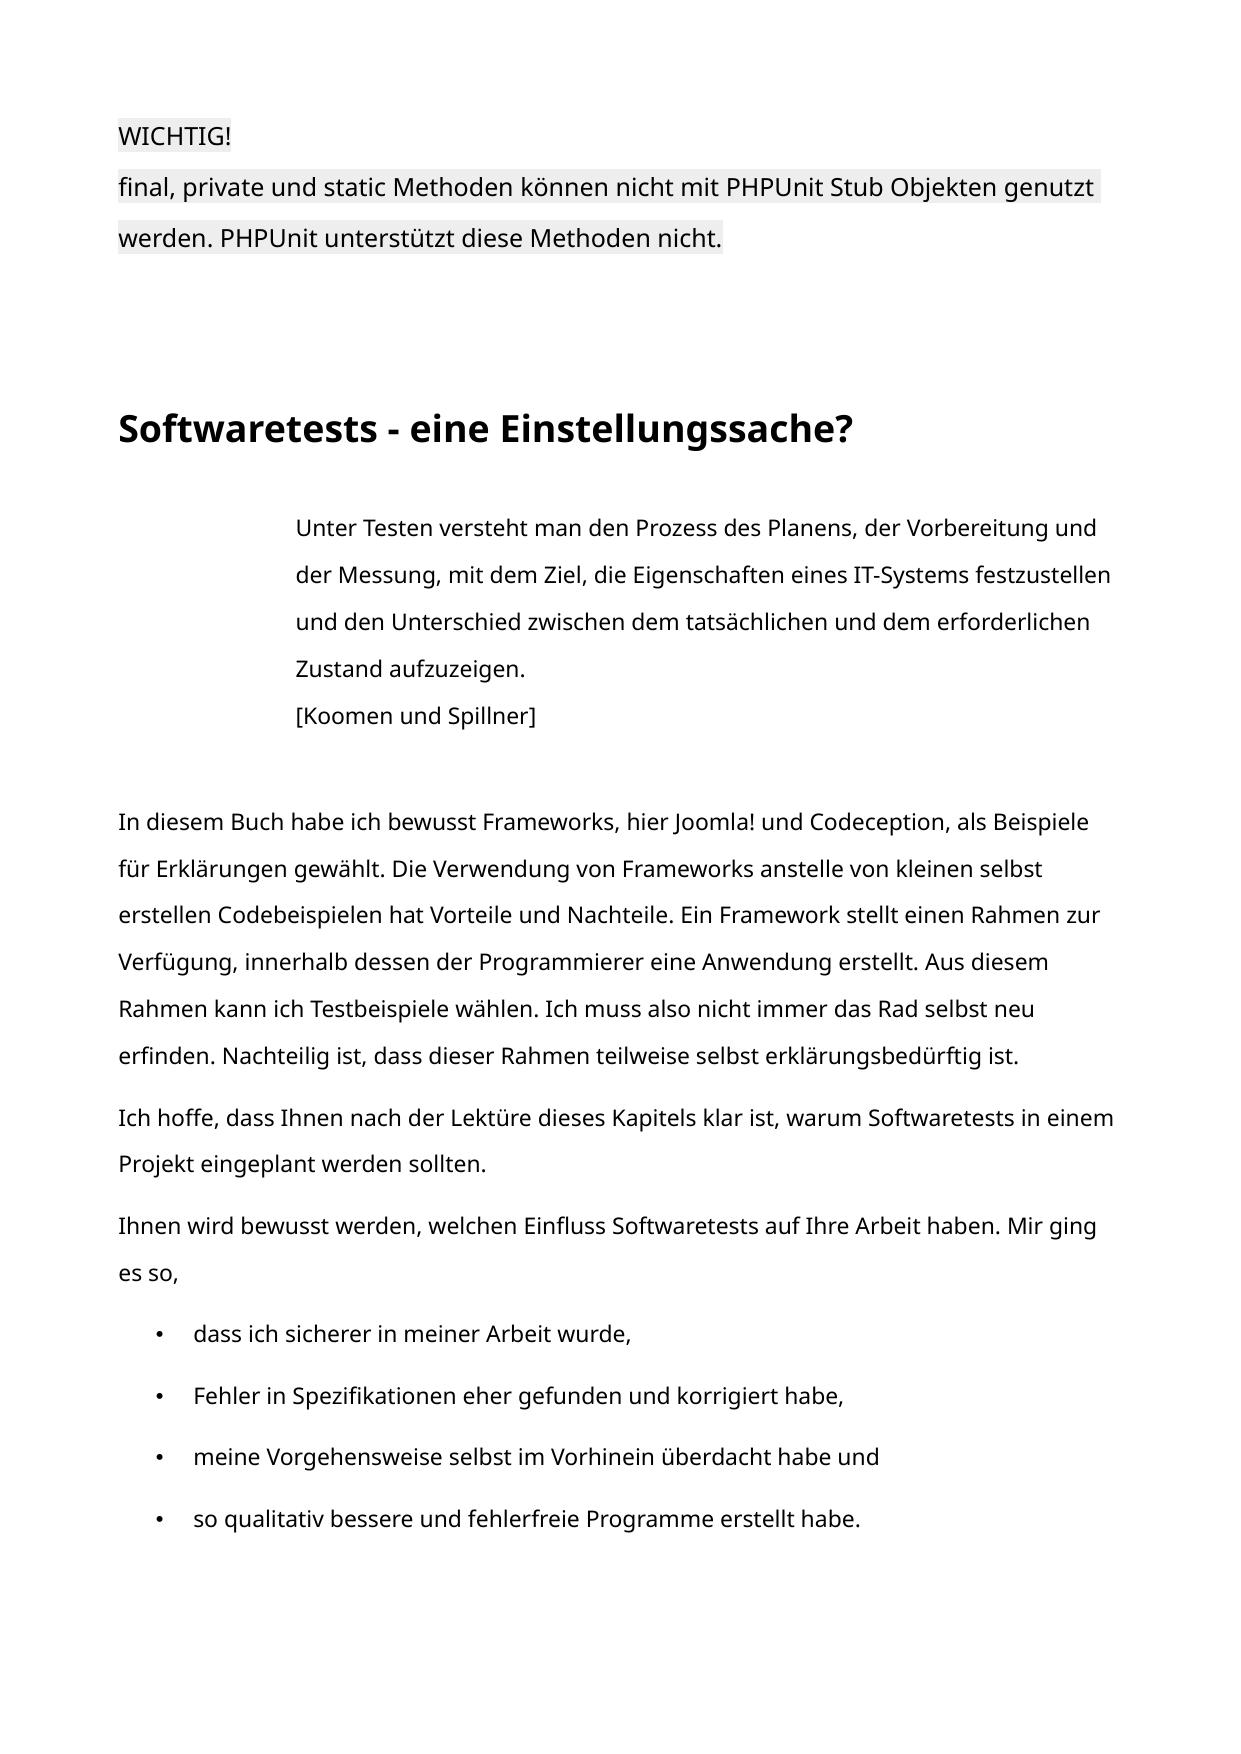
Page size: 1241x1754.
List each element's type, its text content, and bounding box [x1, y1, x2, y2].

text In diesem Buch habe ich bewusst Frameworks, hier Joomla! und Codeception, als Beispiele für Erklärungen gewählt. Die Verwendung von Frameworks anstelle von kleinen selbst erstellen Codebeispielen hat Vorteile und Nachteile. Ein Framework stellt einen Rahmen zur Verfügung, innerhalb dessen der Programmierer eine Anwendung erstellt. Aus diesem Rahmen kann ich Testbeispiele wählen. Ich muss also nicht immer das Rad selbst neu erfinden. Nachteilig ist, dass dieser Rahmen teilweise selbst erklärungsbedürftig ist. [118, 806, 1122, 1071]
text WICHTIG! final, private und static Methoden können nicht mit PHPUnit Stub Objekten genutzt werden. PHPUnit unterstützt diese Methoden nicht. [118, 118, 1122, 254]
list Fehler in Spezifikationen eher gefunden und korrigiert habe, [156, 1380, 1122, 1411]
list so qualitativ bessere und fehlerfreie Programme erstellt habe. [156, 1503, 1122, 1534]
subtitle Softwaretests - eine Einstellungssache? [118, 402, 1122, 453]
list meine Vorgehensweise selbst im Vorhinein überdacht habe und [156, 1441, 1122, 1472]
text Unter Testen versteht man den Prozess des Planens, der Vorbereitung und der Messung, mit dem Ziel, die Eigenschaften eines IT-Systems festzustellen und den Unterschied zwischen dem tatsächlichen und dem erforderlichen Zustand aufzuzeigen. [Koomen und Spillner] [295, 512, 1122, 731]
text Ihnen wird bewusst werden, welchen Einfluss Softwaretests auf Ihre Arbeit haben. Mir ging es so, [118, 1210, 1122, 1288]
text Ich hoffe, dass Ihnen nach der Lektüre dieses Kapitels klar ist, warum Softwaretests in einem Projekt eingeplant werden sollten. [118, 1102, 1122, 1180]
list dass ich sicherer in meiner Arbeit wurde, [156, 1318, 1122, 1349]
